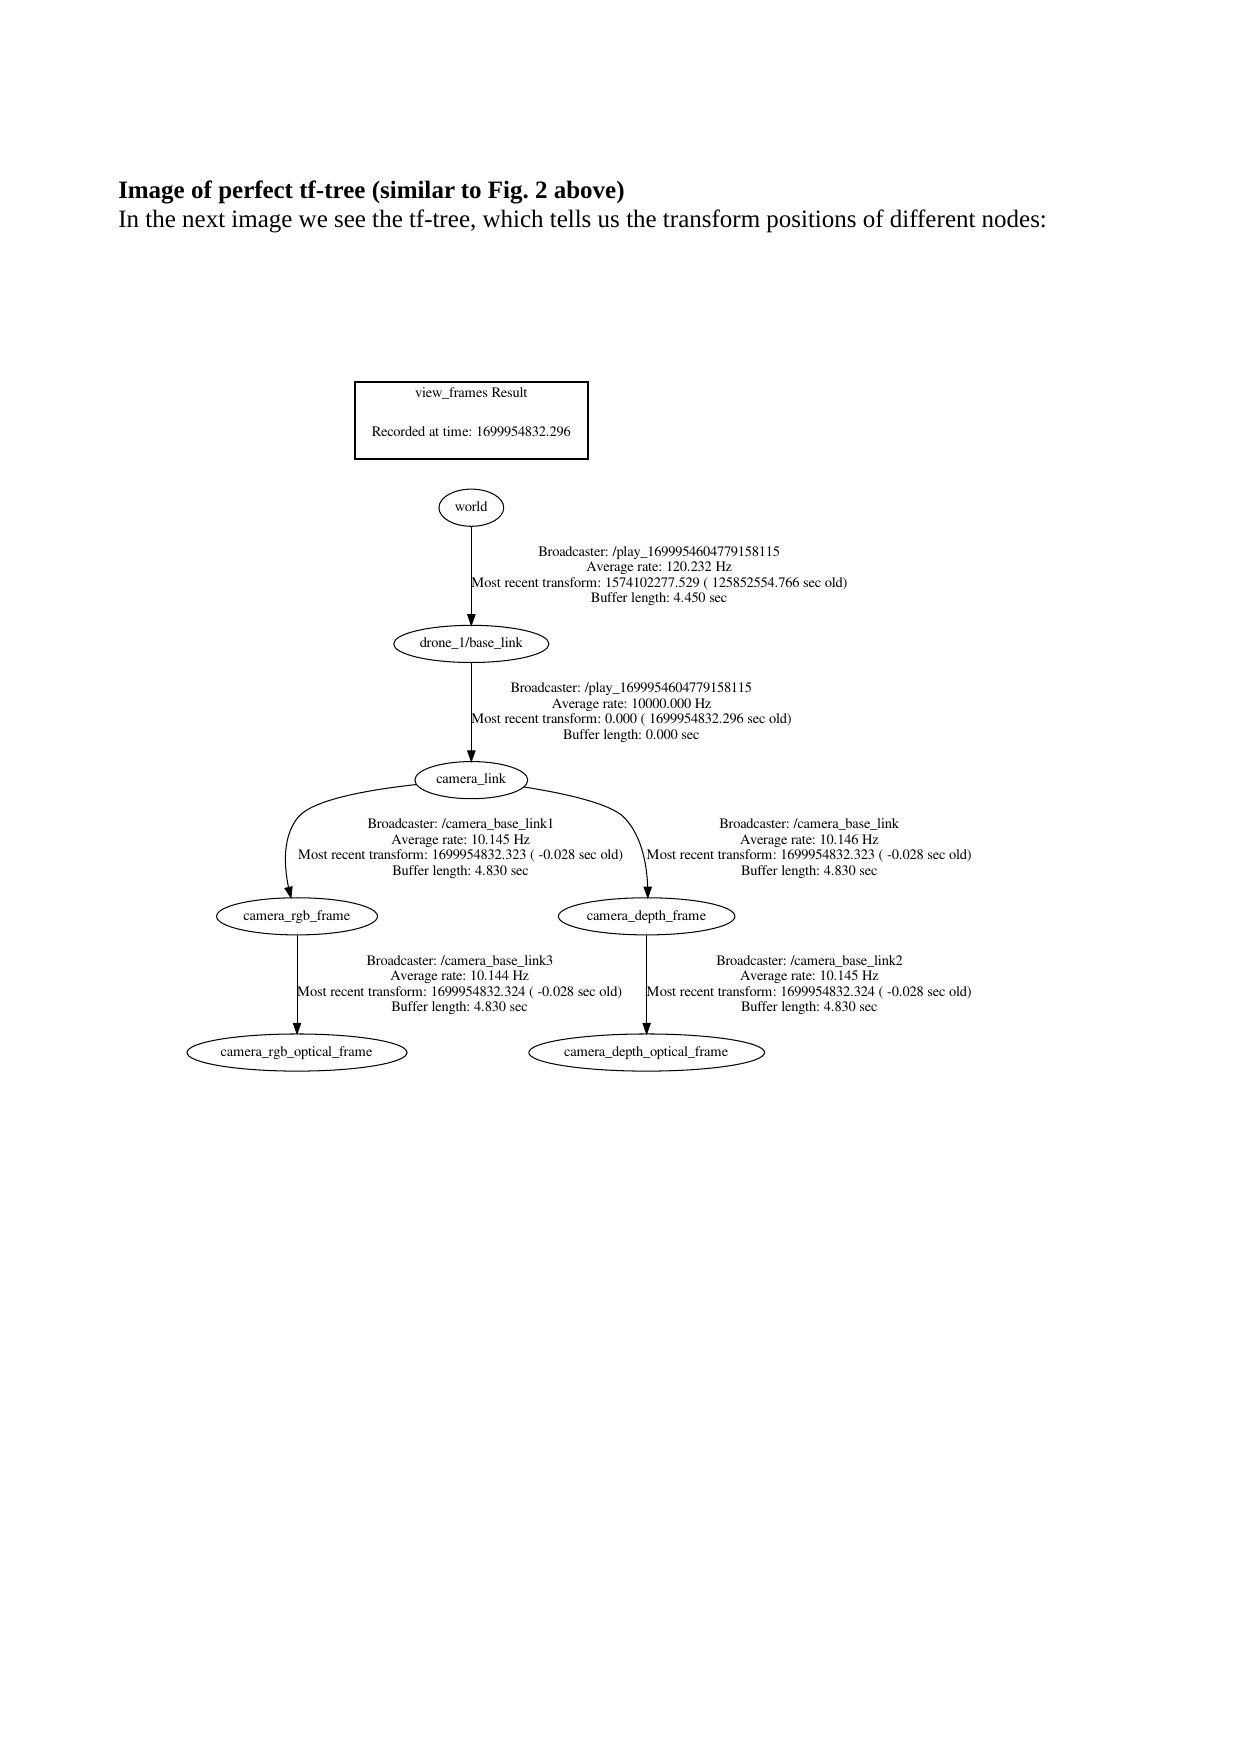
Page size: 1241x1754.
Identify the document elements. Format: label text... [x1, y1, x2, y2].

text Image of perfect tf-tree (similar to Fig. 2 above) [118, 176, 1122, 204]
text In the next image we see the tf-tree, which tells us the transform positions of different nodes: [118, 204, 1122, 233]
